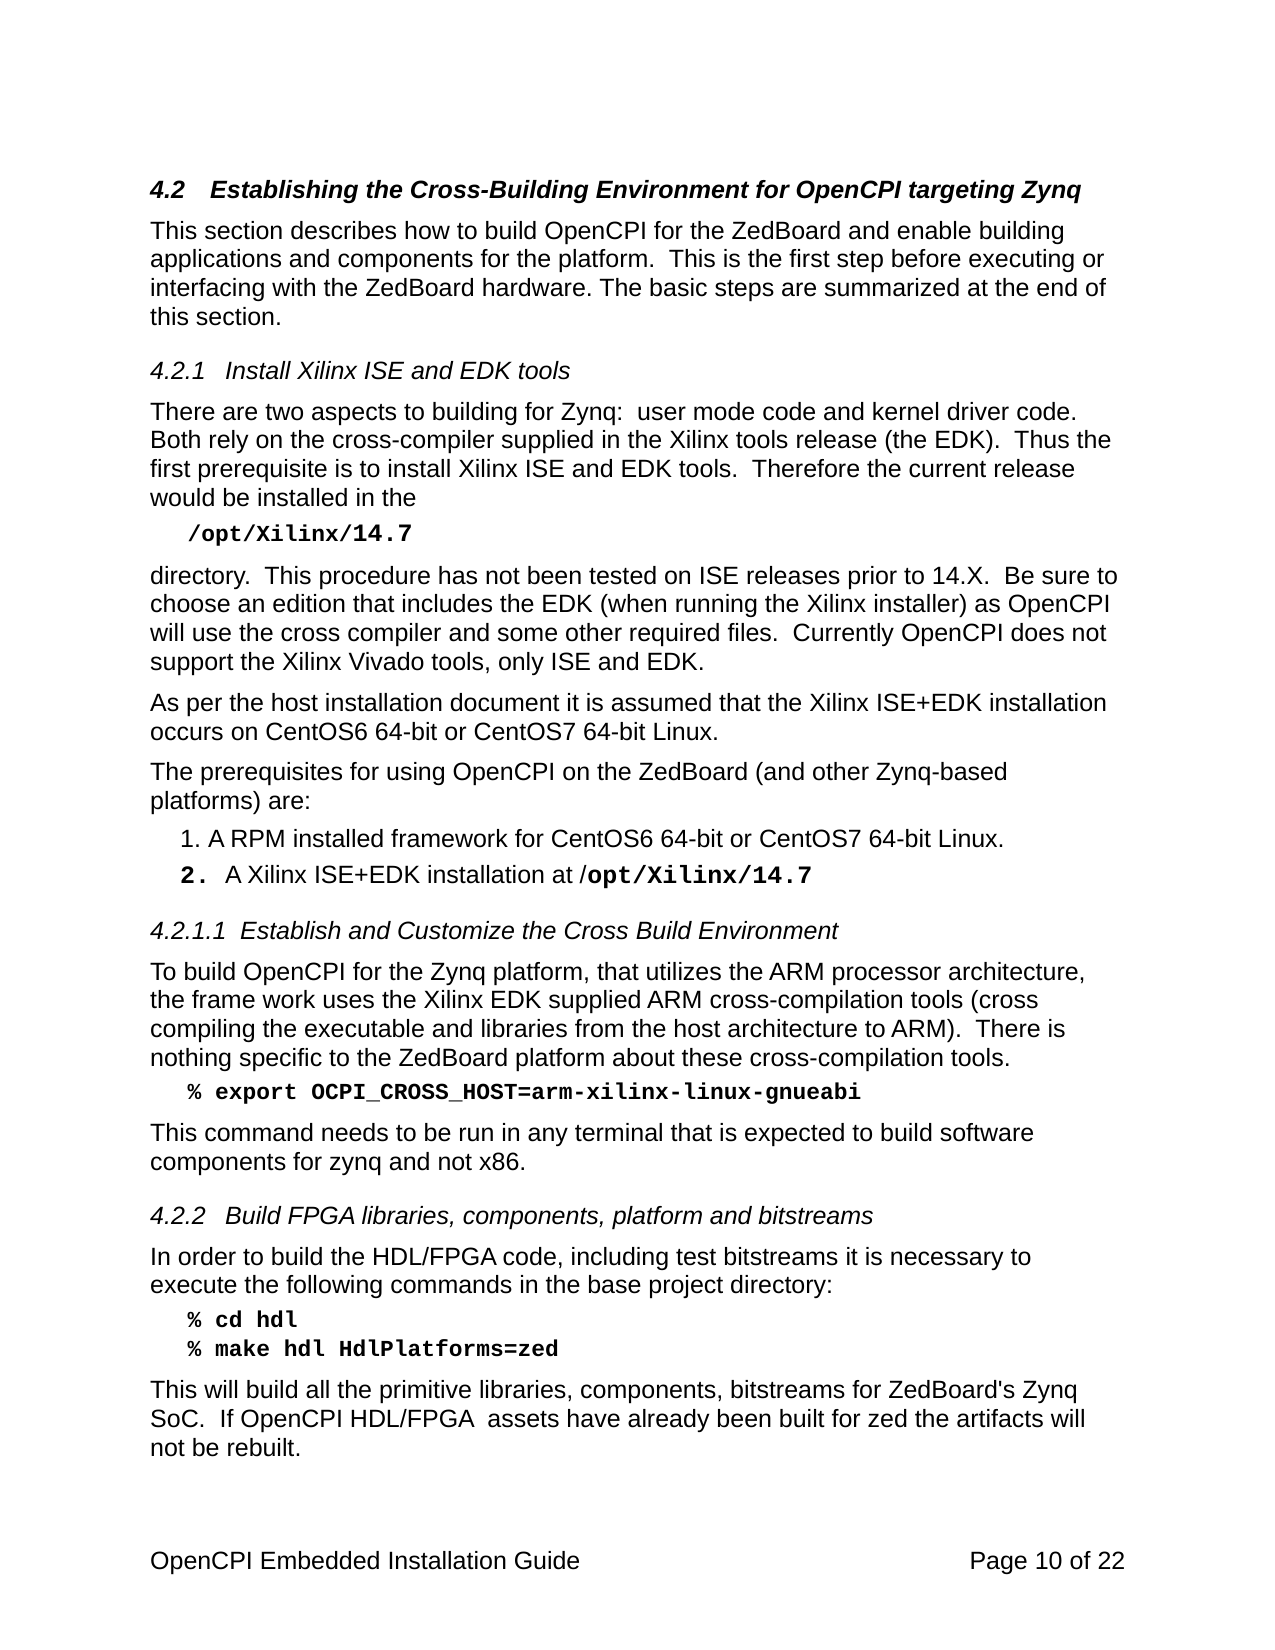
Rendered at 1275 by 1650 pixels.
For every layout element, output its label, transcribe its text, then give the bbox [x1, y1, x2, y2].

text To build OpenCPI for the Zynq platform, that utilizes the ARM processor architecture, the frame work uses the Xilinx EDK supplied ARM cross-compilation tools (cross compiling the executable and libraries from the host architecture to ARM). There is nothing specific to the ZedBoard platform about these cross-compilation tools. [150, 957, 1125, 1072]
subtitle Establishing the Cross-Building Environment for OpenCPI targeting Zynq [150, 175, 1125, 204]
text The prerequisites for using OpenCPI on the ZedBoard (and other Zynq-based platforms) are: [150, 757, 1125, 815]
list A Xilinx ISE+EDK installation at /opt/Xilinx/14.7 [180, 860, 1065, 891]
text % make hdl HdlPlatforms=zed [187, 1337, 1125, 1363]
text This section describes how to build OpenCPI for the ZedBoard and enable building applications and components for the platform. This is the first step before executing or interfacing with the ZedBoard hardware. The basic steps are summarized at the end of this section. [150, 216, 1125, 331]
subtitle Establish and Customize the Cross Build Environment [150, 916, 1125, 944]
text There are two aspects to building for Zynq: user mode code and kernel driver code. Both rely on the cross-compiler supplied in the Xilinx tools release (the EDK). Thus the first prerequisite is to install Xilinx ISE and EDK tools. Therefore the current release would be installed in the [150, 396, 1125, 511]
text This will build all the primitive libraries, components, bitstreams for ZedBoard's Zynq SoC. If OpenCPI HDL/FPGA assets have already been built for zed the artifacts will not be rebuilt. [150, 1375, 1125, 1461]
text In order to build the HDL/FPGA code, including test bitstreams it is necessary to execute the following commands in the base project directory: [150, 1242, 1125, 1299]
text This command needs to be run in any terminal that is expected to build software components for zynq and not x86. [150, 1118, 1125, 1176]
text directory. This procedure has not been tested on ISE releases prior to 14.X. Be sure to choose an edition that includes the EDK (when running the Xilinx installer) as OpenCPI will use the cross compiler and some other required files. Currently OpenCPI does not support the Xilinx Vivado tools, only ISE and EDK. [150, 561, 1125, 676]
subtitle Build FPGA libraries, components, platform and bitstreams [150, 1201, 1125, 1230]
text /opt/Xilinx/14.7 [187, 520, 1125, 549]
list A RPM installed framework for CentOS6 64-bit or CentOS7 64-bit Linux. [180, 824, 1125, 852]
subtitle Install Xilinx ISE and EDK tools [150, 356, 1125, 384]
text As per the host installation document it is assumed that the Xilinx ISE+EDK installation occurs on CentOS6 64-bit or CentOS7 64-bit Linux. [150, 688, 1125, 745]
text % export OCPI_CROSS_HOST=arm-xilinx-linux-gnueabi [187, 1081, 1125, 1106]
text % cd hdl [187, 1308, 1125, 1334]
